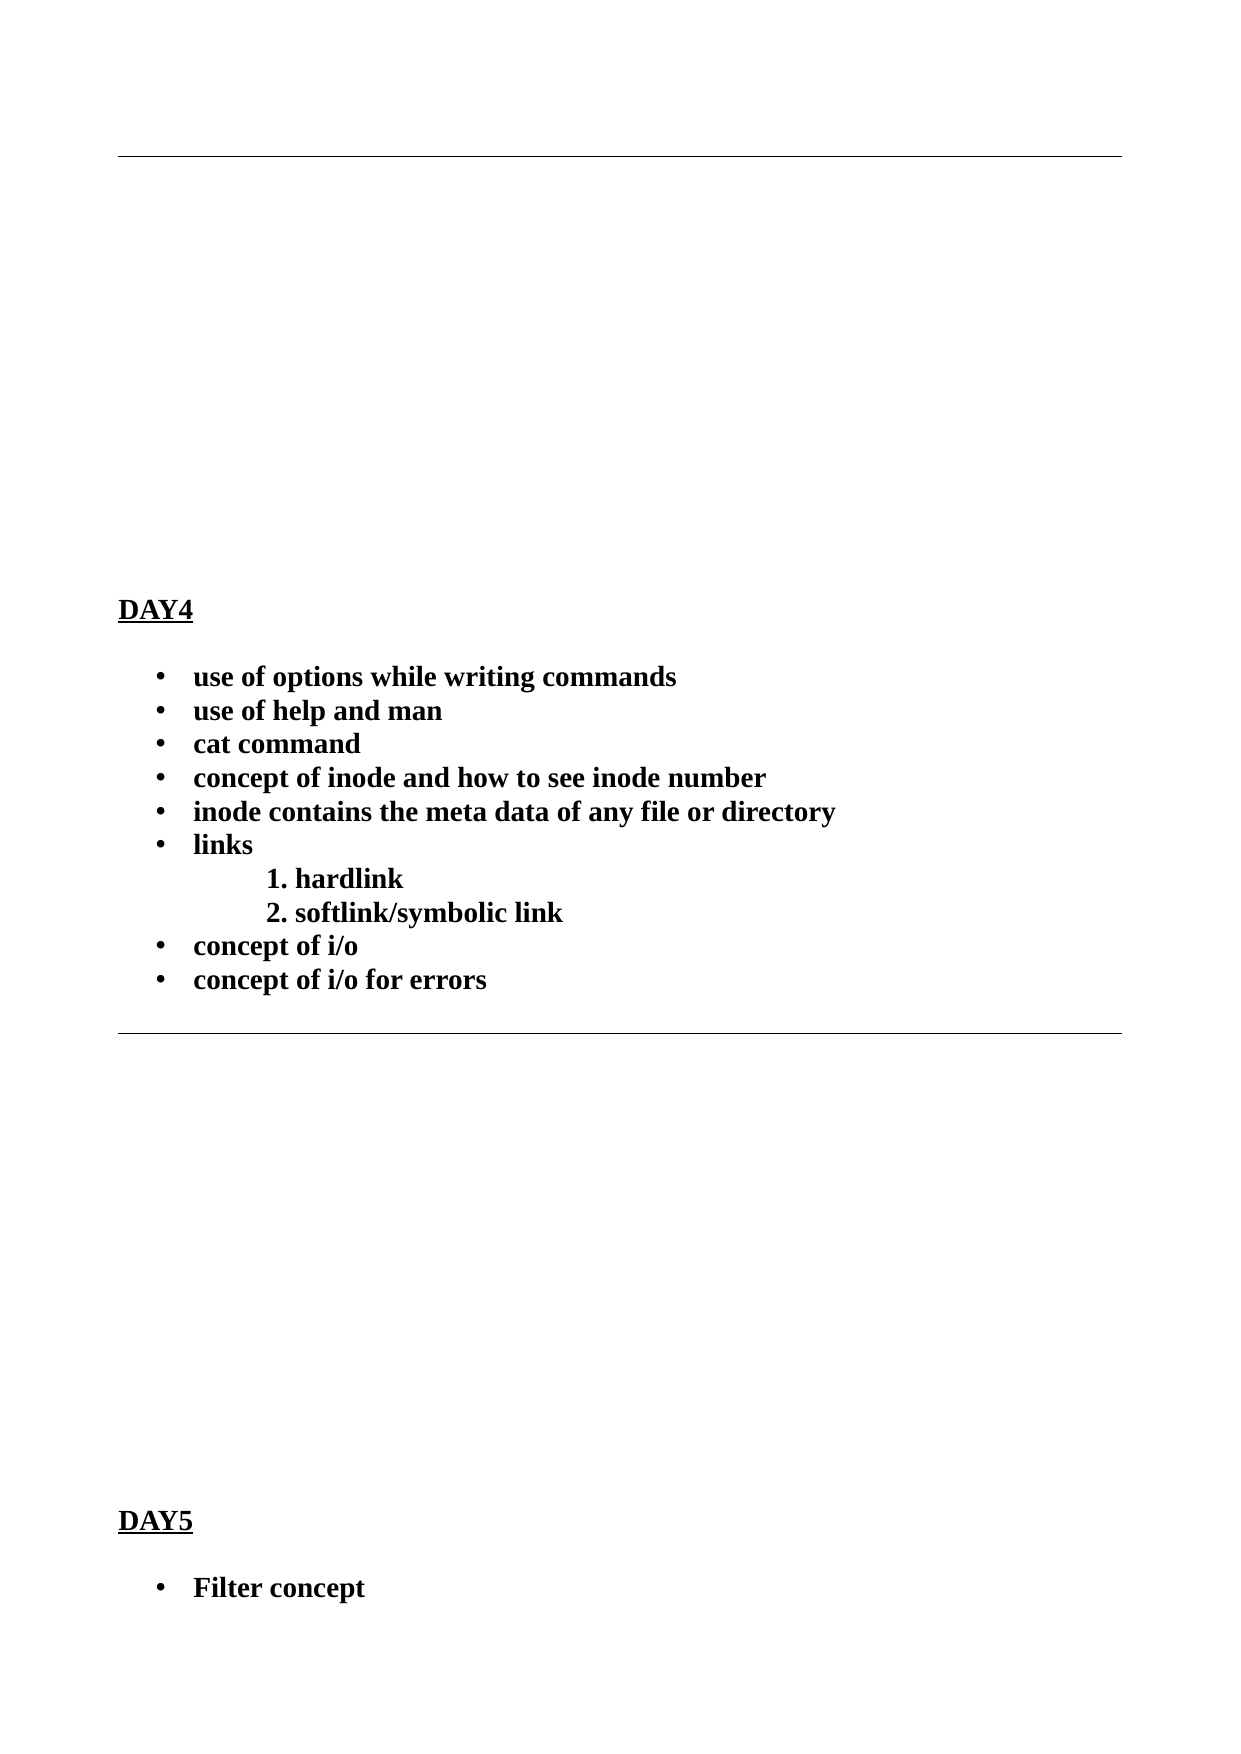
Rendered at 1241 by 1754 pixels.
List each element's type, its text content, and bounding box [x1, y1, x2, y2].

text 2. softlink/symbolic link [118, 895, 1122, 928]
list concept of inode and how to see inode number [156, 760, 1122, 794]
list concept of i/o [156, 928, 1122, 962]
list concept of i/o for errors [156, 962, 1122, 996]
text DAY5 [118, 1503, 1122, 1537]
list use of options while writing commands [156, 659, 1122, 693]
text DAY4 [118, 592, 1122, 626]
list inode contains the meta data of any file or directory [156, 794, 1122, 827]
list Filter concept [156, 1570, 1122, 1604]
list use of help and man [156, 693, 1122, 727]
list cat command [156, 727, 1122, 760]
text 1. hardlink [118, 861, 1122, 895]
list links [156, 827, 1122, 861]
